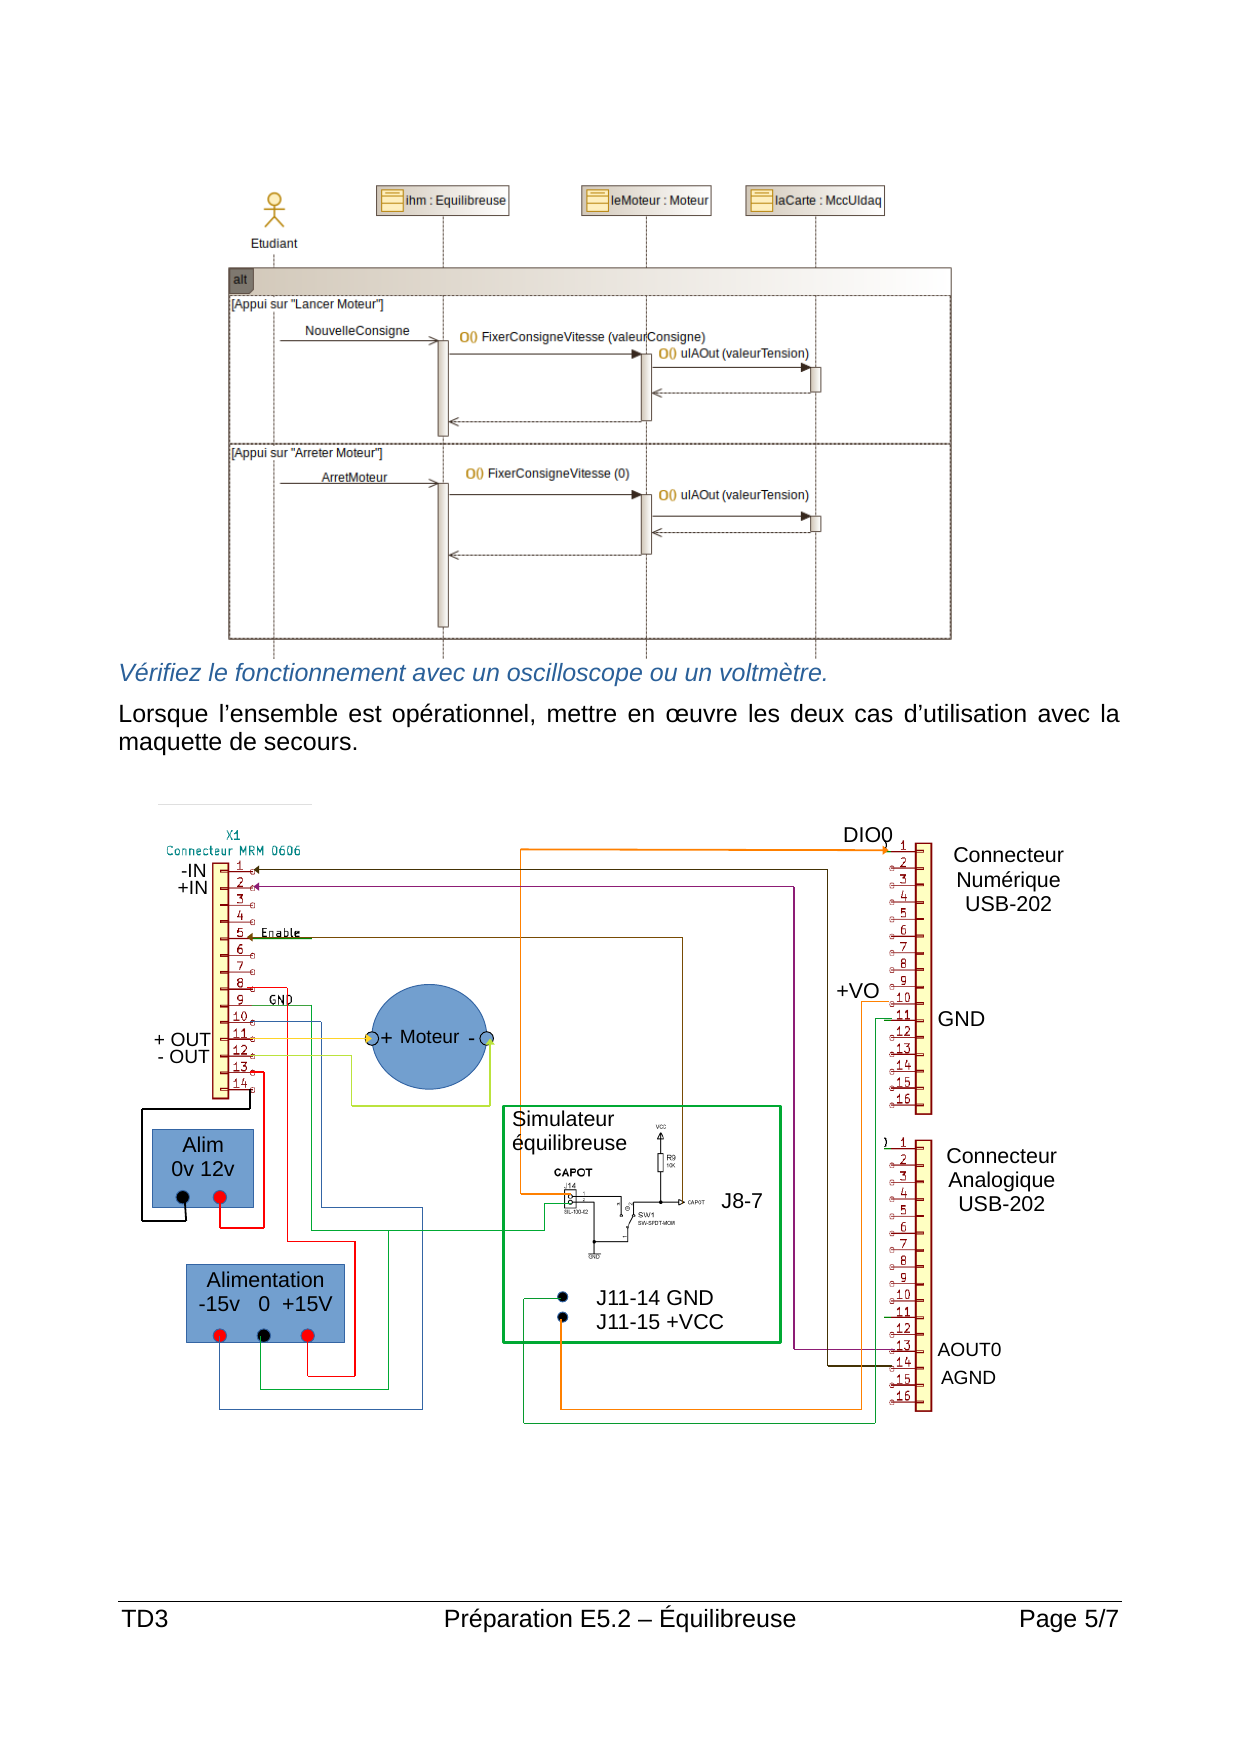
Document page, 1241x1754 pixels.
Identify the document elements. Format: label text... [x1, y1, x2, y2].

text Vérifiez le fonctionnement avec un oscilloscope ou un voltmètre. [118, 176, 1122, 687]
picture [218, 175, 962, 659]
text Lorsque l’ensemble est opérationnel, mettre en œuvre les deux cas d’utilisation avec la maquette de secours. [118, 699, 1122, 756]
